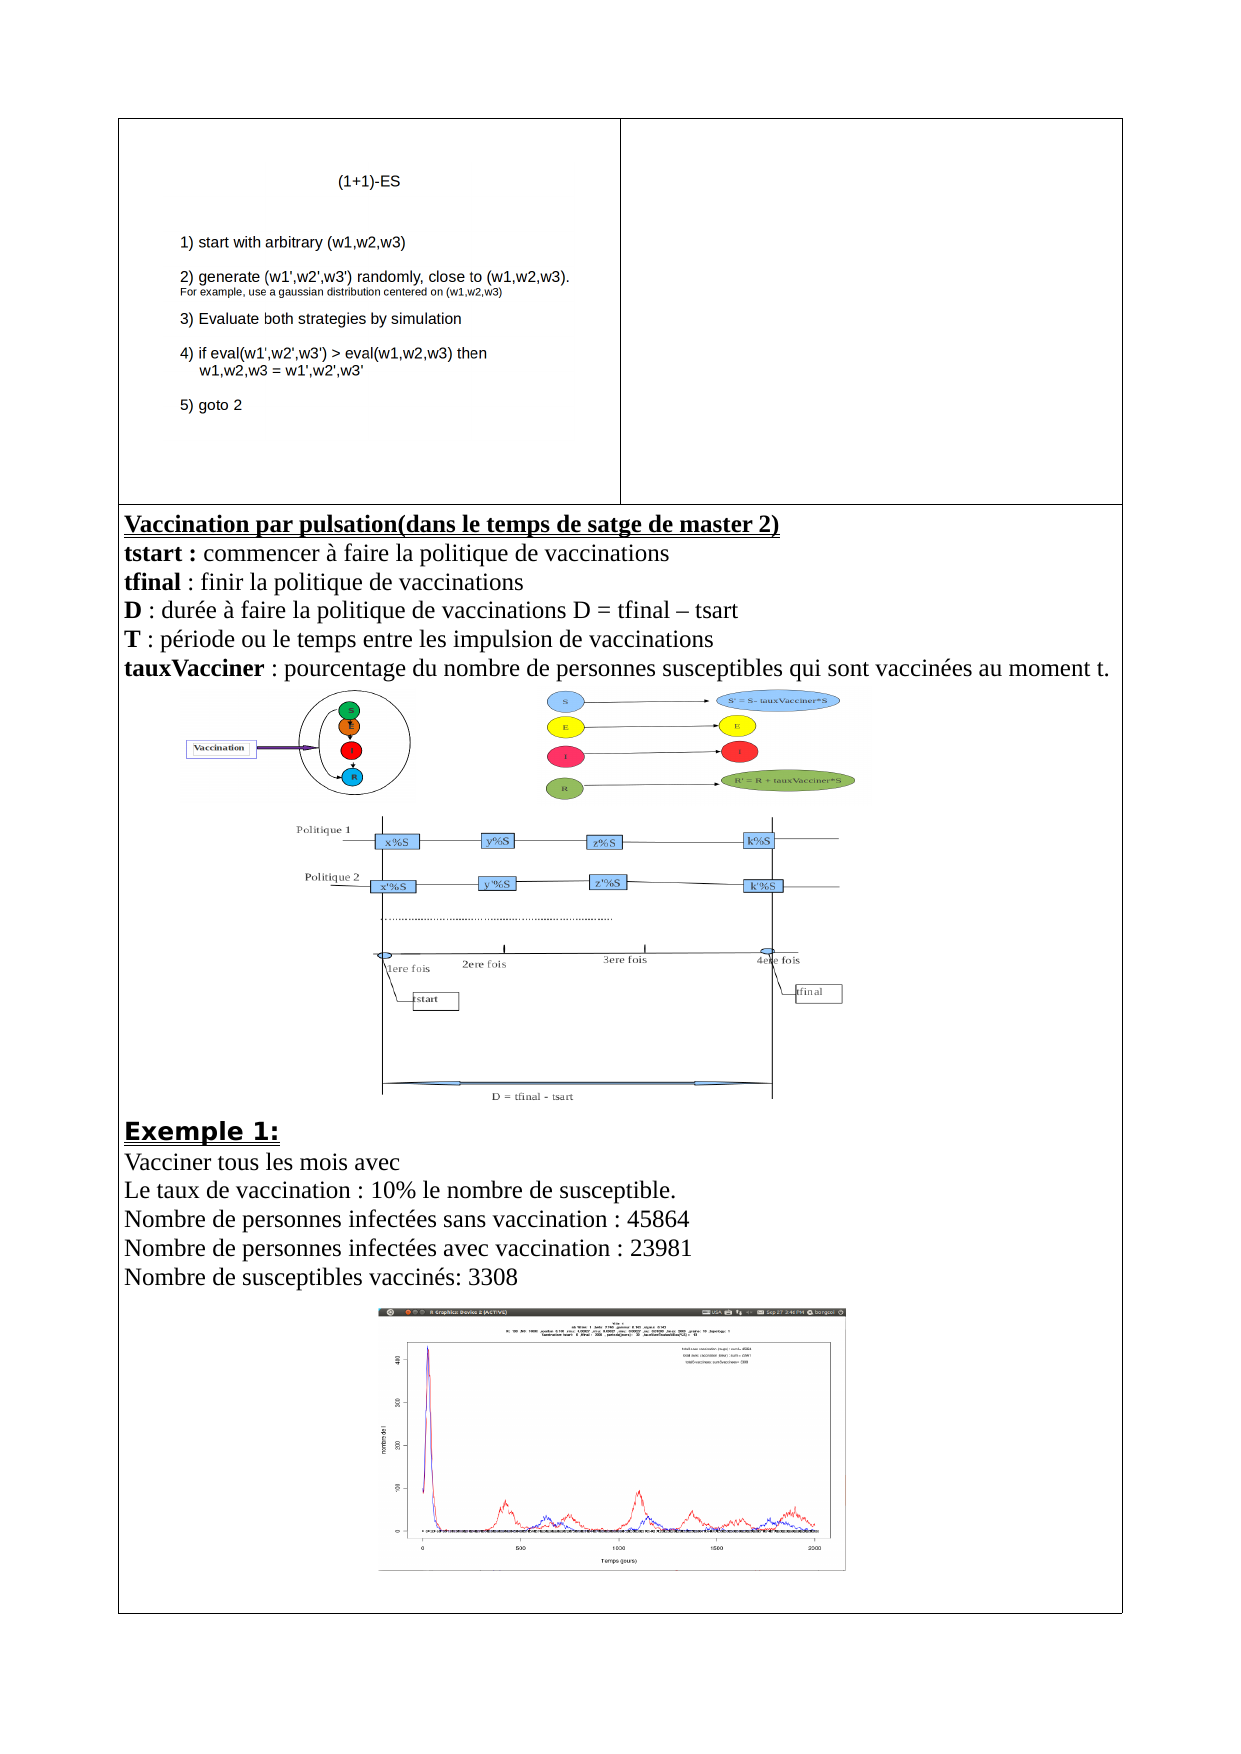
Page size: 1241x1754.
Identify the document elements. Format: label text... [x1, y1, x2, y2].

table_cell [621, 119, 1122, 503]
table_cell Vaccination par pulsation(dans le temps de satge de master 2) tstart : commencer à faire la politique de vaccinations tfinal : finir la politique de vaccinations D : durée à faire la politique de vaccinations D = tfinal – tsart T : période ou le temps entre les impulsion de vaccinations tauxVacciner : pourcentage du nombre de personnes susceptibles qui sont vaccinées au moment t. Exemple 1: Vacciner tous les mois avec Le taux de vaccination : 10% le nombre de susceptible. Nombre de personnes infectées sans vaccination : 45864 Nombre de personnes infectées avec vaccination : 23981 Nombre de susceptibles vaccinés: 3308 [119, 505, 1122, 1612]
picture [180, 688, 416, 803]
picture [288, 812, 856, 1114]
table_cell [119, 119, 620, 503]
picture [537, 686, 872, 806]
picture [162, 162, 575, 441]
